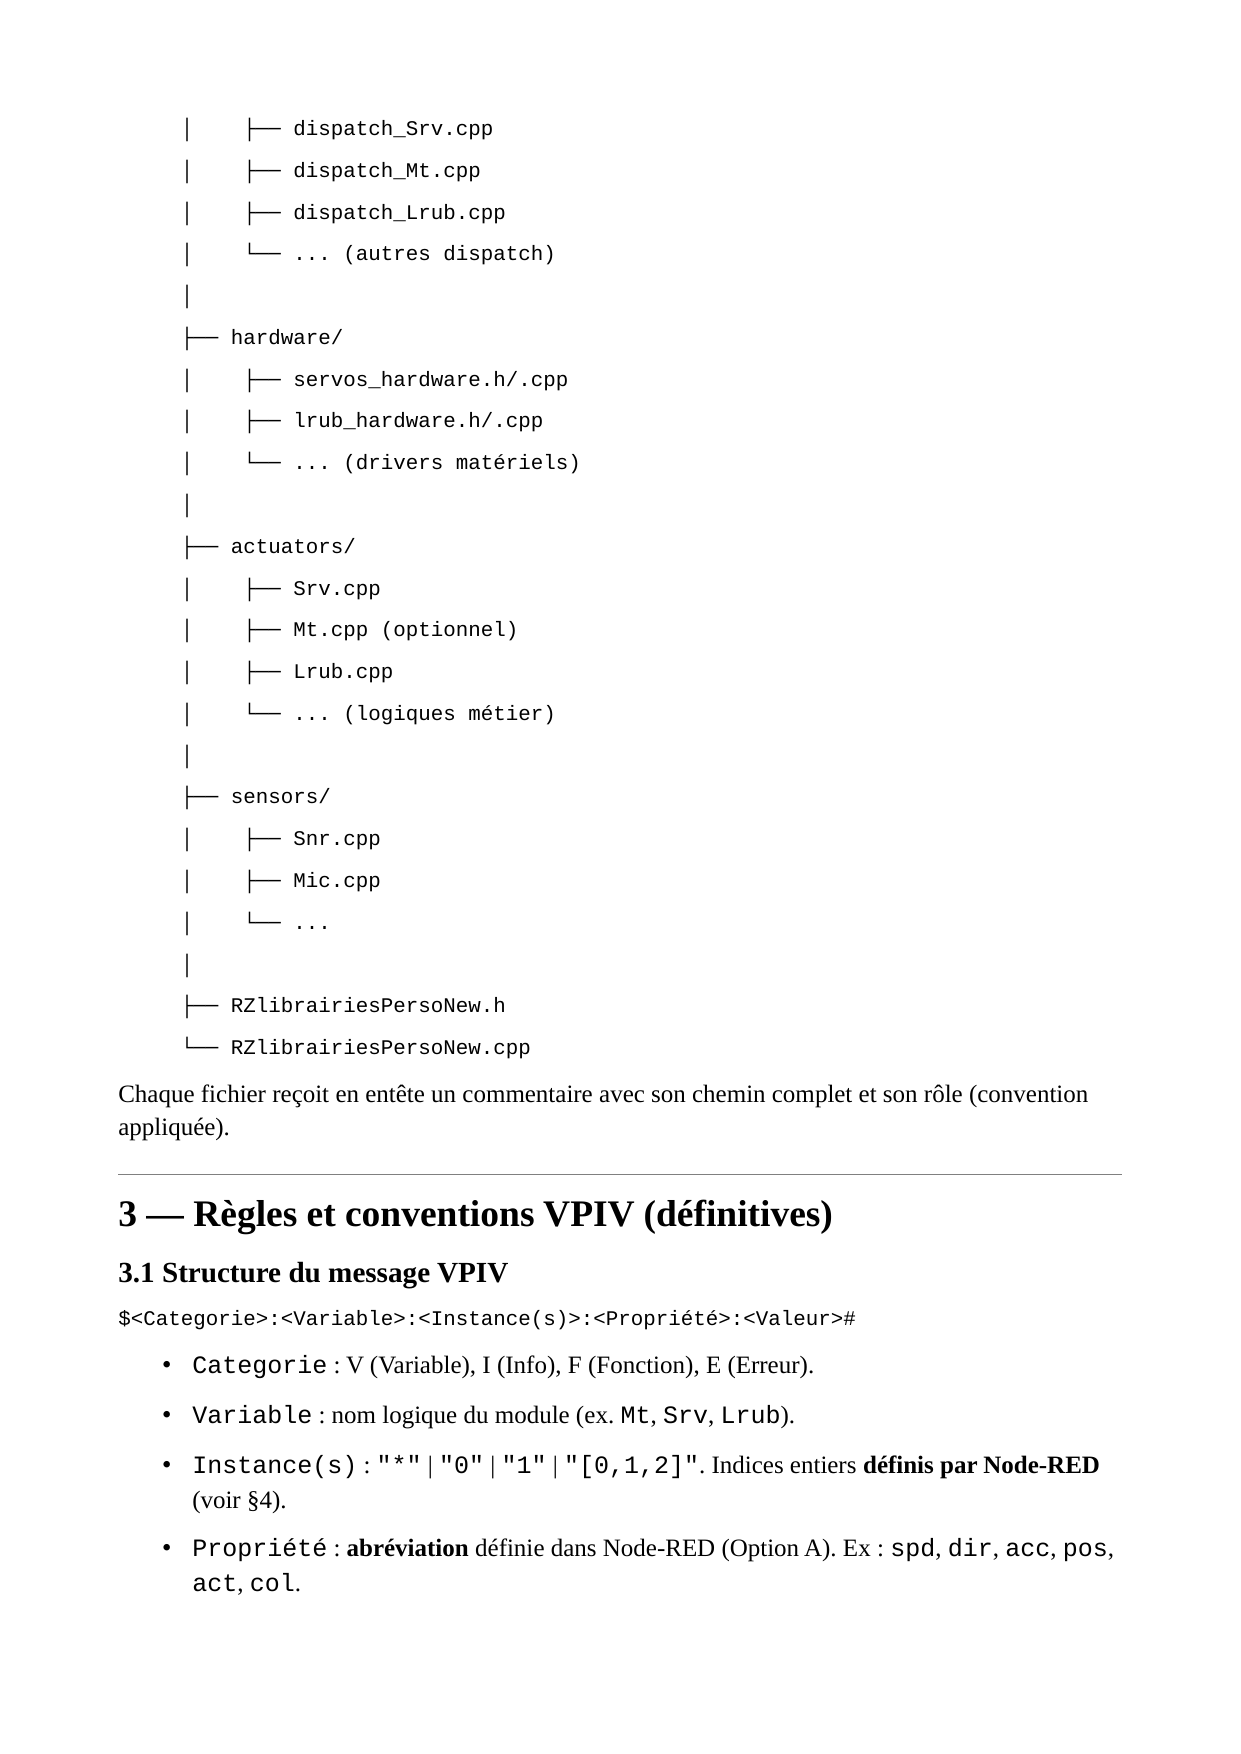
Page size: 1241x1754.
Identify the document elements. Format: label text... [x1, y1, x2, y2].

text │ [187, 745, 1122, 768]
text │ └── ... (drivers matériels) [118, 452, 1122, 476]
text │ ├── Lrub.cpp [118, 661, 1122, 685]
text │ ├── Srv.cpp [187, 578, 249, 601]
text │ [118, 953, 1122, 977]
list Categorie : V (Variable), I (Info), F (Fonction), E (Erreur). [162, 1350, 1122, 1381]
text │ └── ... [187, 912, 1122, 935]
text │ ├── dispatch_Lrub.cpp [118, 202, 186, 225]
subtitle 3 — Règles et conventions VPIV (définitives) [118, 1191, 1122, 1234]
text │ ├── Srv.cpp [250, 578, 1122, 601]
text │ └── ... (logiques métier) [118, 703, 1122, 727]
text ├── sensors/ [118, 786, 1122, 810]
text │ ├── lrub_hardware.h/.cpp [118, 411, 1122, 434]
subtitle 3.1 Structure du message VPIV [118, 1255, 1122, 1289]
text │ ├── servos_hardware.h/.cpp [187, 369, 249, 392]
text │ ├── dispatch_Mt.cpp [250, 160, 1122, 183]
text │ ├── dispatch_Mt.cpp [187, 160, 249, 183]
text │ [118, 494, 1122, 518]
text │ ├── servos_hardware.h/.cpp [250, 369, 1122, 392]
text │ └── ... [118, 912, 186, 935]
list Instance(s) : "*" | "0" | "1" | "[0,1,2]". Indices entiers définis par Node-RED (voir §4). [162, 1450, 1122, 1514]
text │ ├── Mic.cpp [118, 870, 1122, 894]
text ├── actuators/ [118, 536, 186, 559]
text │ ├── Snr.cpp [118, 828, 1122, 852]
text │ ├── dispatch_Srv.cpp [118, 118, 1122, 142]
text │ ├── Srv.cpp [118, 578, 186, 601]
text │ ├── Mt.cpp (optionnel) [118, 619, 1122, 643]
text └── RZlibrairiesPersoNew.cpp [118, 1037, 1122, 1061]
text ├── actuators/ [187, 536, 1122, 559]
text │ ├── dispatch_Lrub.cpp [187, 202, 249, 225]
text │ ├── dispatch_Mt.cpp [118, 160, 186, 183]
text │ ├── dispatch_Lrub.cpp [250, 202, 1122, 225]
text │ [118, 285, 1122, 309]
text ├── hardware/ [118, 327, 1122, 351]
list Variable : nom logique du module (ex. Mt, Srv, Lrub). [162, 1400, 1122, 1431]
text ├── RZlibrairiesPersoNew.h [118, 995, 1122, 1019]
text $<Categorie>:<Variable>:<Instance(s)>:<Propriété>:<Valeur># [118, 1308, 1122, 1332]
list Propriété : abréviation définie dans Node-RED (Option A). Ex : spd, dir, acc, pos, act, col. [162, 1533, 1122, 1599]
text │ ├── servos_hardware.h/.cpp [118, 369, 186, 392]
text │ └── ... (autres dispatch) [118, 243, 1122, 267]
text Chaque fichier reçoit en entête un commentaire avec son chemin complet et son rôle (convention appliquée). [118, 1079, 1122, 1141]
text │ [118, 745, 186, 768]
